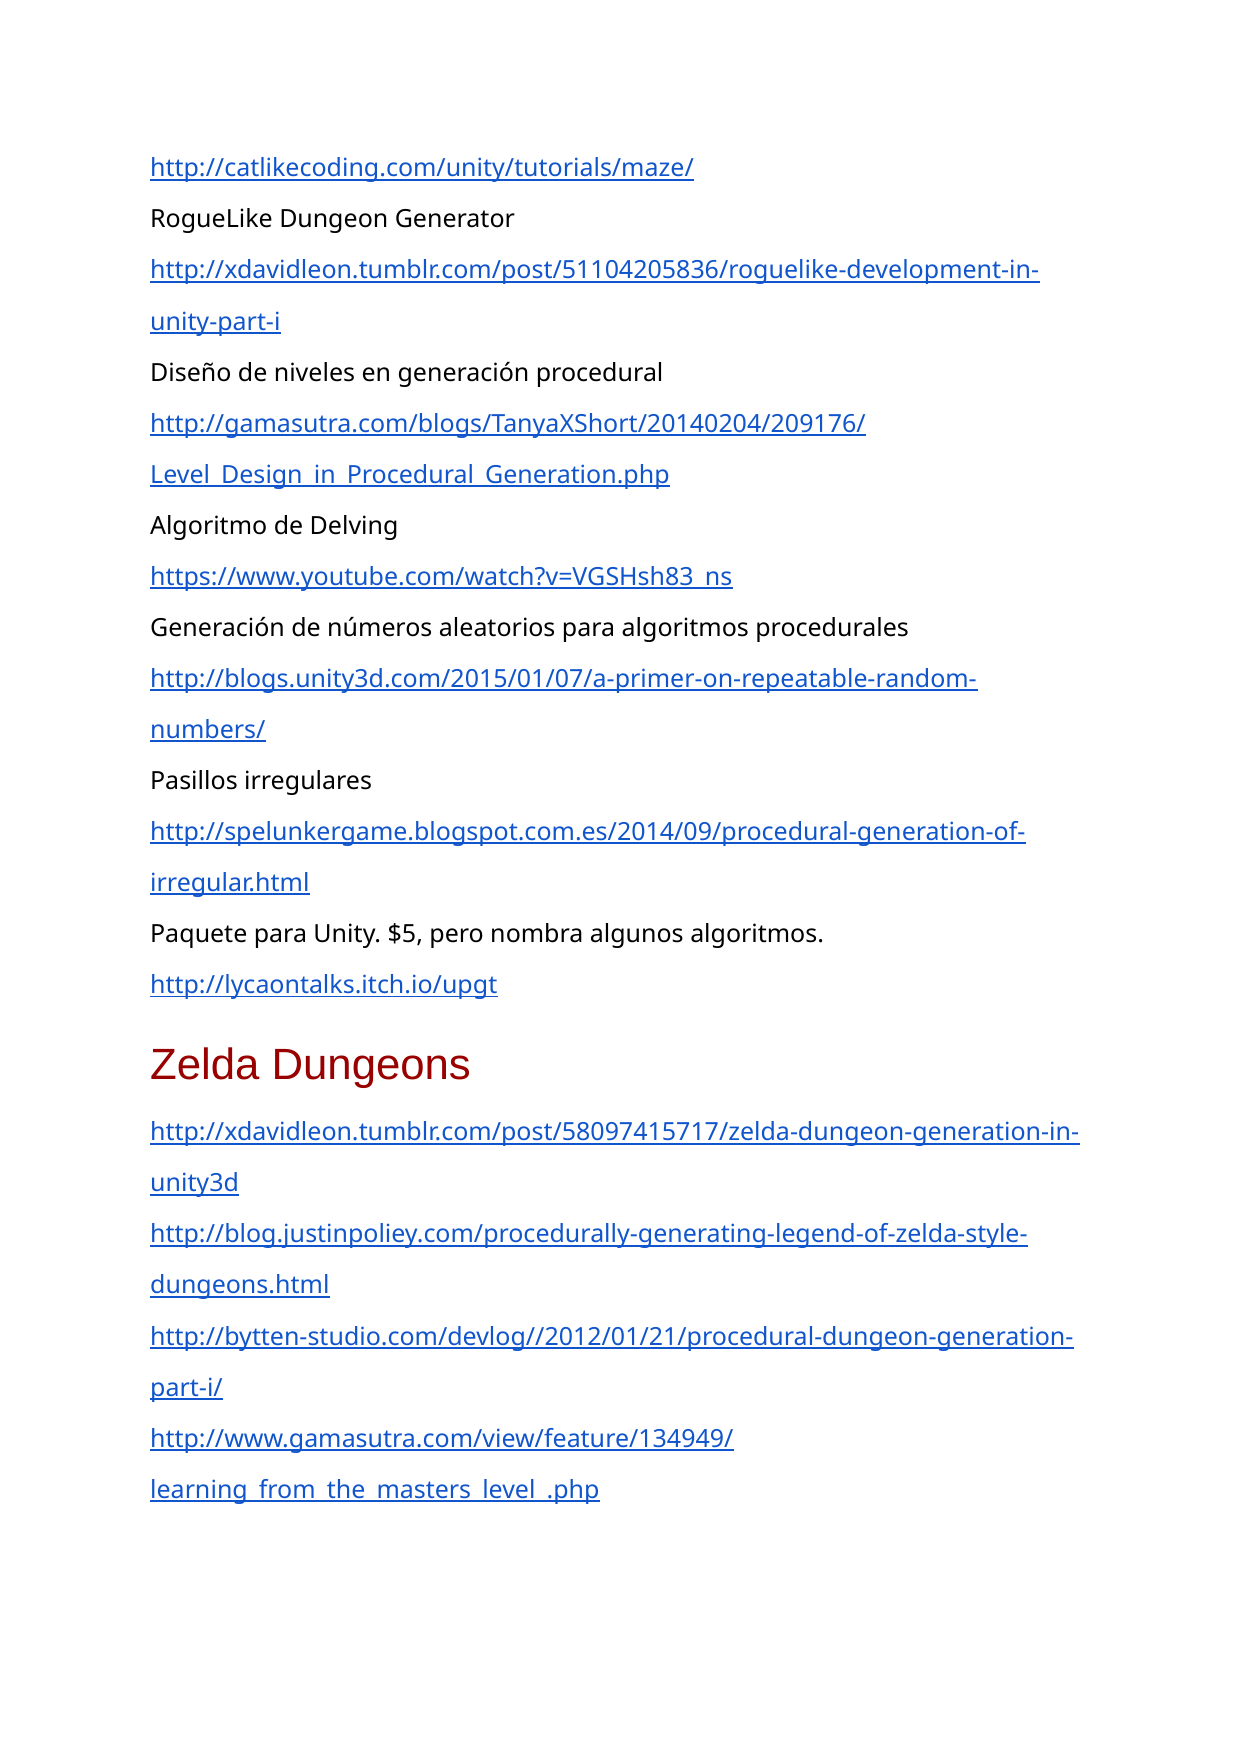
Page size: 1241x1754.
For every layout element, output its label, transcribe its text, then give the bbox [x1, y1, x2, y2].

text http://lycaontalks.itch.io/upgt [150, 967, 1090, 1001]
text http://blogs.unity3d.com/2015/01/07/a-primer-on-repeatable-random-numbers/ [150, 660, 1090, 746]
text https://www.youtube.com/watch?v=VGSHsh83_ns [150, 558, 1090, 592]
text http://www.gamasutra.com/view/feature/134949/learning_from_the_masters_level_.php [150, 1420, 1090, 1505]
text Diseño de niveles en generación procedural [150, 354, 1090, 388]
text Algoritmo de Delving [150, 507, 1090, 541]
text http://xdavidleon.tumblr.com/post/51104205836/roguelike-development-in-unity-part-i [150, 252, 1090, 337]
text Paquete para Unity. $5, pero nombra algunos algoritmos. [150, 916, 1090, 950]
subtitle Zelda Dungeons [150, 1038, 1090, 1089]
text http://blog.justinpoliey.com/procedurally-generating-legend-of-zelda-style-dungeons.html [150, 1216, 1090, 1301]
text http://bytten-studio.com/devlog//2012/01/21/procedural-dungeon-generation-part-i/ [150, 1318, 1090, 1403]
text RogueLike Dungeon Generator [150, 201, 1090, 235]
text Generación de números aleatorios para algoritmos procedurales [150, 609, 1090, 643]
text Pasillos irregulares [150, 762, 1090, 797]
text http://gamasutra.com/blogs/TanyaXShort/20140204/209176/Level_Design_in_Procedural_Generation.php [150, 405, 1090, 490]
text http://catlikecoding.com/unity/tutorials/maze/ [150, 150, 1090, 184]
text http://xdavidleon.tumblr.com/post/58097415717/zelda-dungeon-generation-in-unity3d [150, 1114, 1090, 1199]
text http://spelunkergame.blogspot.com.es/2014/09/procedural-generation-of-irregular.html [150, 813, 1090, 899]
